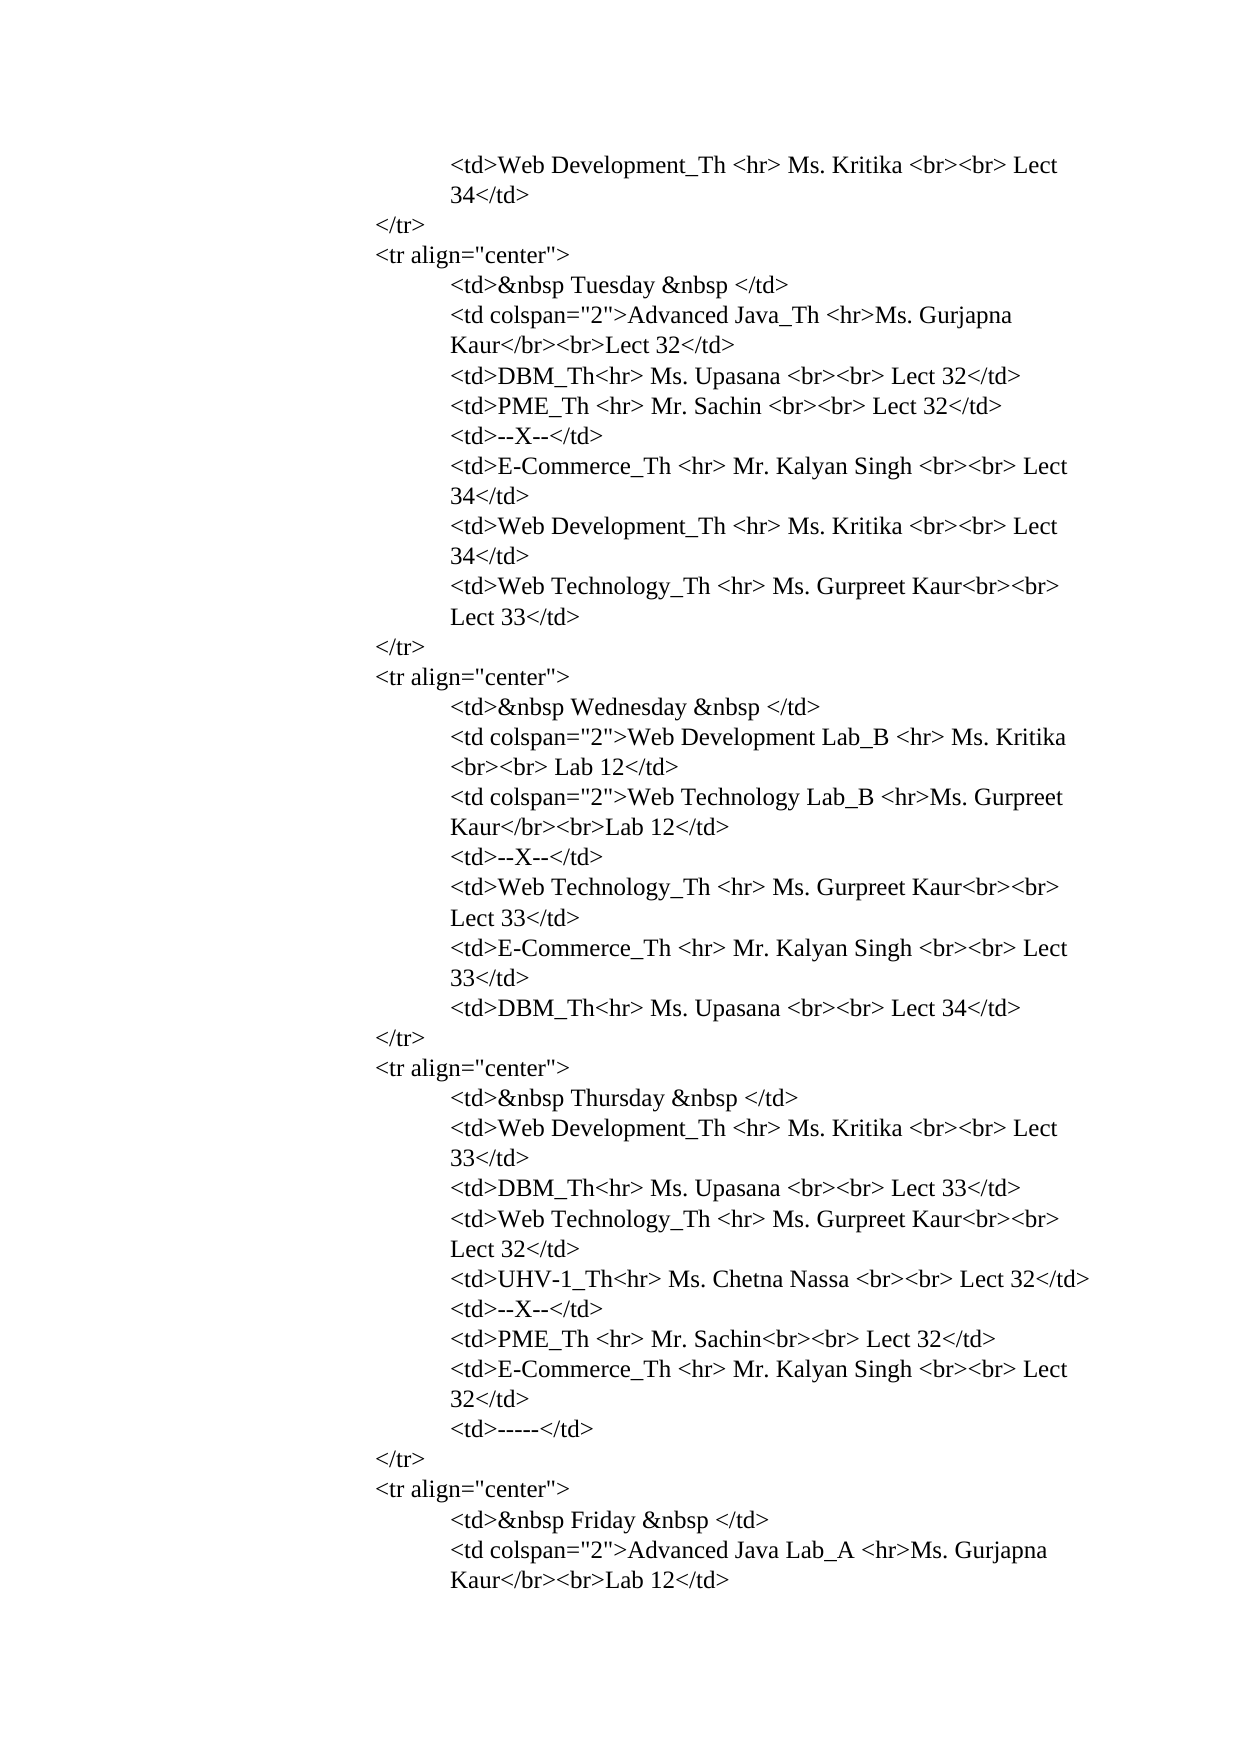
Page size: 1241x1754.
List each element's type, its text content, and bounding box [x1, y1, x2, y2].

text <td>E-Commerce_Th <hr> Mr. Kalyan Singh <br><br> Lect 32</td> [450, 1354, 1090, 1413]
text <td>-----</td> [150, 1414, 1090, 1443]
text <td>Web Development_Th <hr> Ms. Kritika <br><br> Lect 34</td> [450, 150, 1090, 209]
text <td>DBM_Th<hr> Ms. Upasana <br><br> Lect 34</td> [150, 993, 1090, 1022]
text <td>DBM_Th<hr> Ms. Upasana <br><br> Lect 33</td> [150, 1173, 1090, 1202]
text </tr> [150, 632, 1090, 660]
text <td>Web Development_Th <hr> Ms. Kritika <br><br> Lect 33</td> [450, 1113, 1090, 1172]
text <td>--X--</td> [150, 421, 1090, 450]
text <td>E-Commerce_Th <hr> Mr. Kalyan Singh <br><br> Lect 33</td> [450, 933, 1090, 992]
text </tr> [150, 1023, 1090, 1052]
text <td colspan="2">Web Technology Lab_B <hr>Ms. Gurpreet Kaur</br><br>Lab 12</td> [450, 782, 1090, 841]
text </tr> [150, 210, 1090, 239]
text <td>--X--</td> [150, 842, 1090, 871]
text <tr align="center"> [150, 662, 1090, 691]
text <tr align="center"> [150, 1474, 1090, 1503]
text <td>Web Technology_Th <hr> Ms. Gurpreet Kaur<br><br> Lect 33</td> [450, 872, 1090, 931]
text <td>E-Commerce_Th <hr> Mr. Kalyan Singh <br><br> Lect 34</td> [450, 451, 1090, 510]
text <td>UHV-1_Th<hr> Ms. Chetna Nassa <br><br> Lect 32</td> [150, 1264, 1090, 1293]
text <td>Web Technology_Th <hr> Ms. Gurpreet Kaur<br><br> Lect 32</td> [450, 1204, 1090, 1262]
text <td>PME_Th <hr> Mr. Sachin<br><br> Lect 32</td> [150, 1324, 1090, 1353]
text <td>Web Development_Th <hr> Ms. Kritika <br><br> Lect 34</td> [450, 511, 1090, 570]
text <td>&nbsp Wednesday &nbsp </td> [150, 692, 1090, 721]
text <td colspan="2">Advanced Java Lab_A <hr>Ms. Gurjapna Kaur</br><br>Lab 12</td> [450, 1535, 1090, 1594]
text <td colspan="2">Web Development Lab_B <hr> Ms. Kritika <br><br> Lab 12</td> [450, 722, 1090, 781]
text </tr> [150, 1444, 1090, 1473]
text <td>--X--</td> [150, 1294, 1090, 1323]
text <tr align="center"> [150, 240, 1090, 269]
text <td>&nbsp Friday &nbsp </td> [150, 1505, 1090, 1533]
text <td colspan="2">Advanced Java_Th <hr>Ms. Gurjapna Kaur</br><br>Lect 32</td> [450, 301, 1090, 359]
text <td>Web Technology_Th <hr> Ms. Gurpreet Kaur<br><br> Lect 33</td> [450, 571, 1090, 630]
text <tr align="center"> [150, 1053, 1090, 1082]
text <td>PME_Th <hr> Mr. Sachin <br><br> Lect 32</td> [150, 391, 1090, 419]
text <td>DBM_Th<hr> Ms. Upasana <br><br> Lect 32</td> [150, 361, 1090, 389]
text <td>&nbsp Thursday &nbsp </td> [150, 1083, 1090, 1112]
text <td>&nbsp Tuesday &nbsp </td> [150, 270, 1090, 299]
